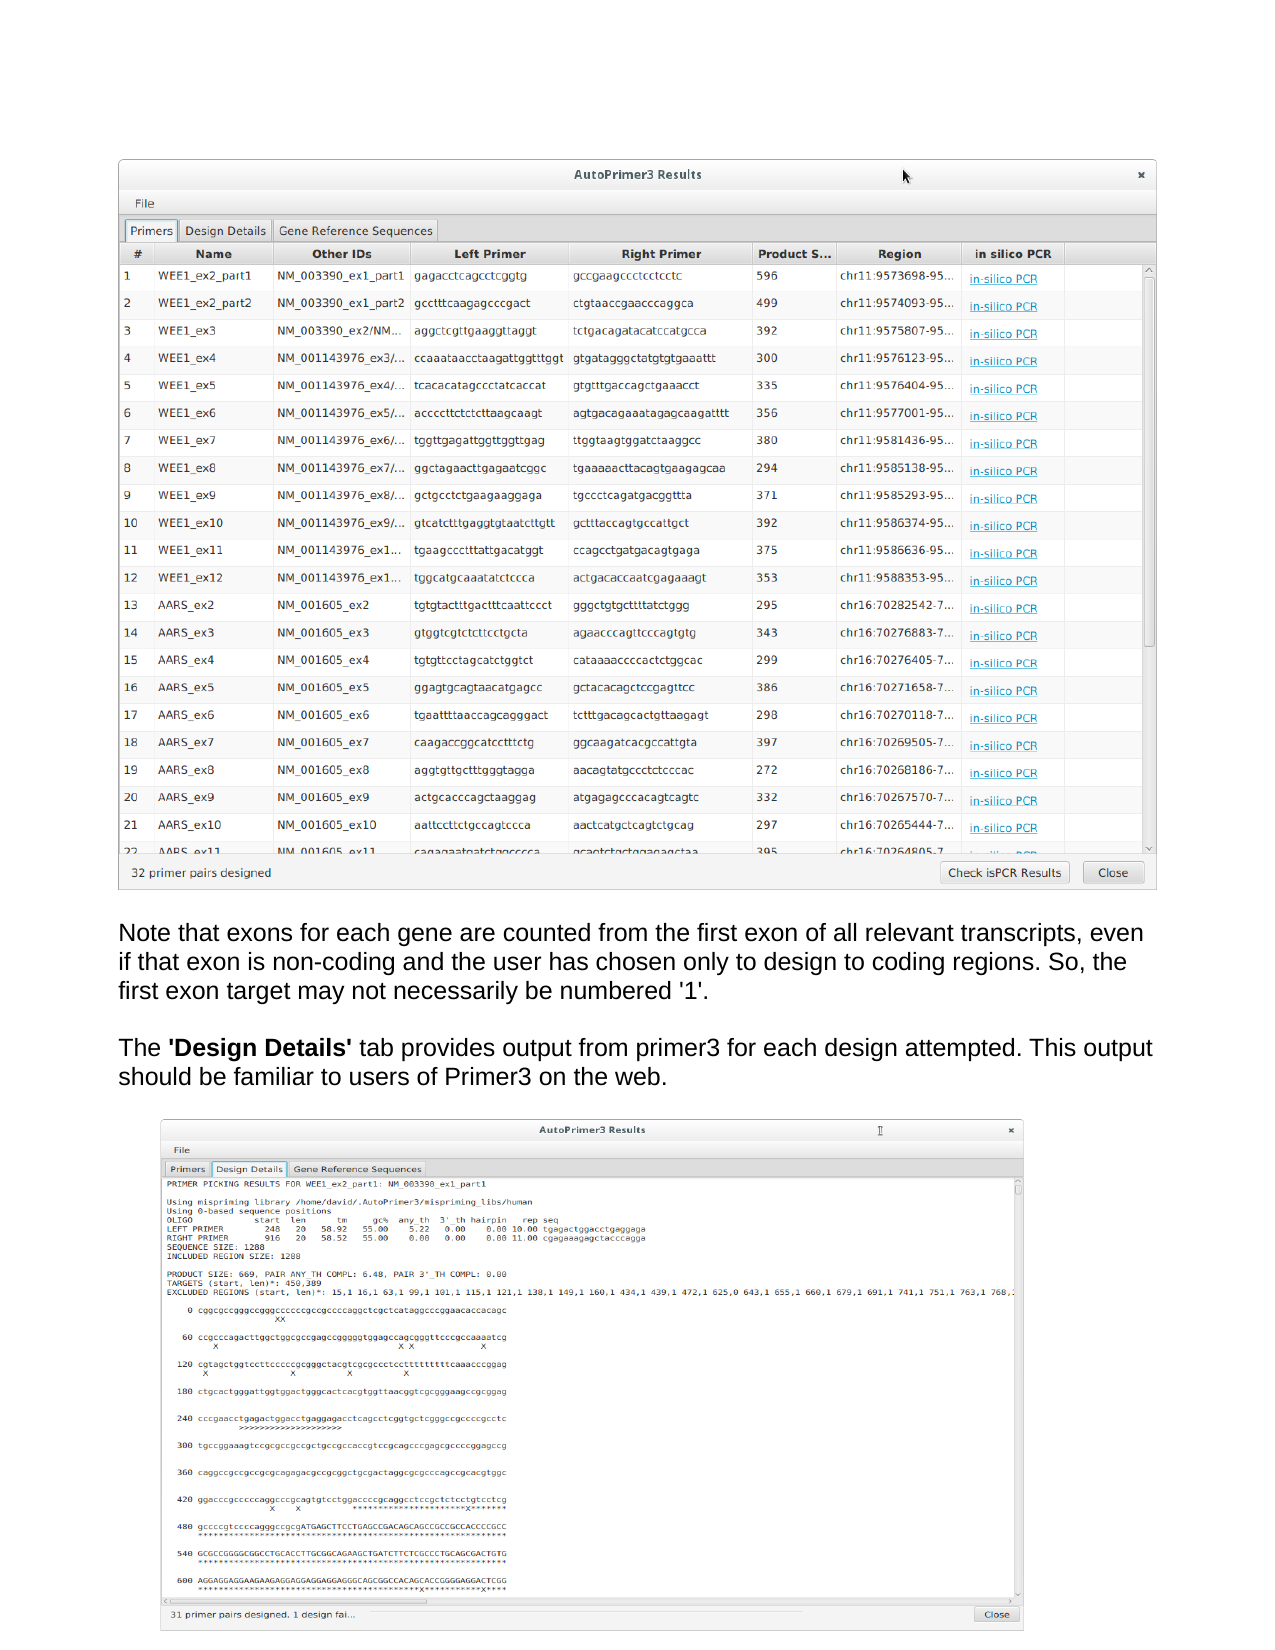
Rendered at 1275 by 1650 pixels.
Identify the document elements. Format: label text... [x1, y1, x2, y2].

text The 'Design Details' tab provides output from primer3 for each design attempted. This output should be familiar to users of Primer3 on the web. [118, 1033, 1157, 1091]
text Note that exons for each gene are counted from the first exon of all relevant transcripts, even if that exon is non-coding and the user has chosen only to design to coding regions. So, the first exon target may not necessarily be numbered '1'. [118, 918, 1157, 1004]
picture [160, 1119, 1024, 1631]
picture [118, 159, 1157, 890]
